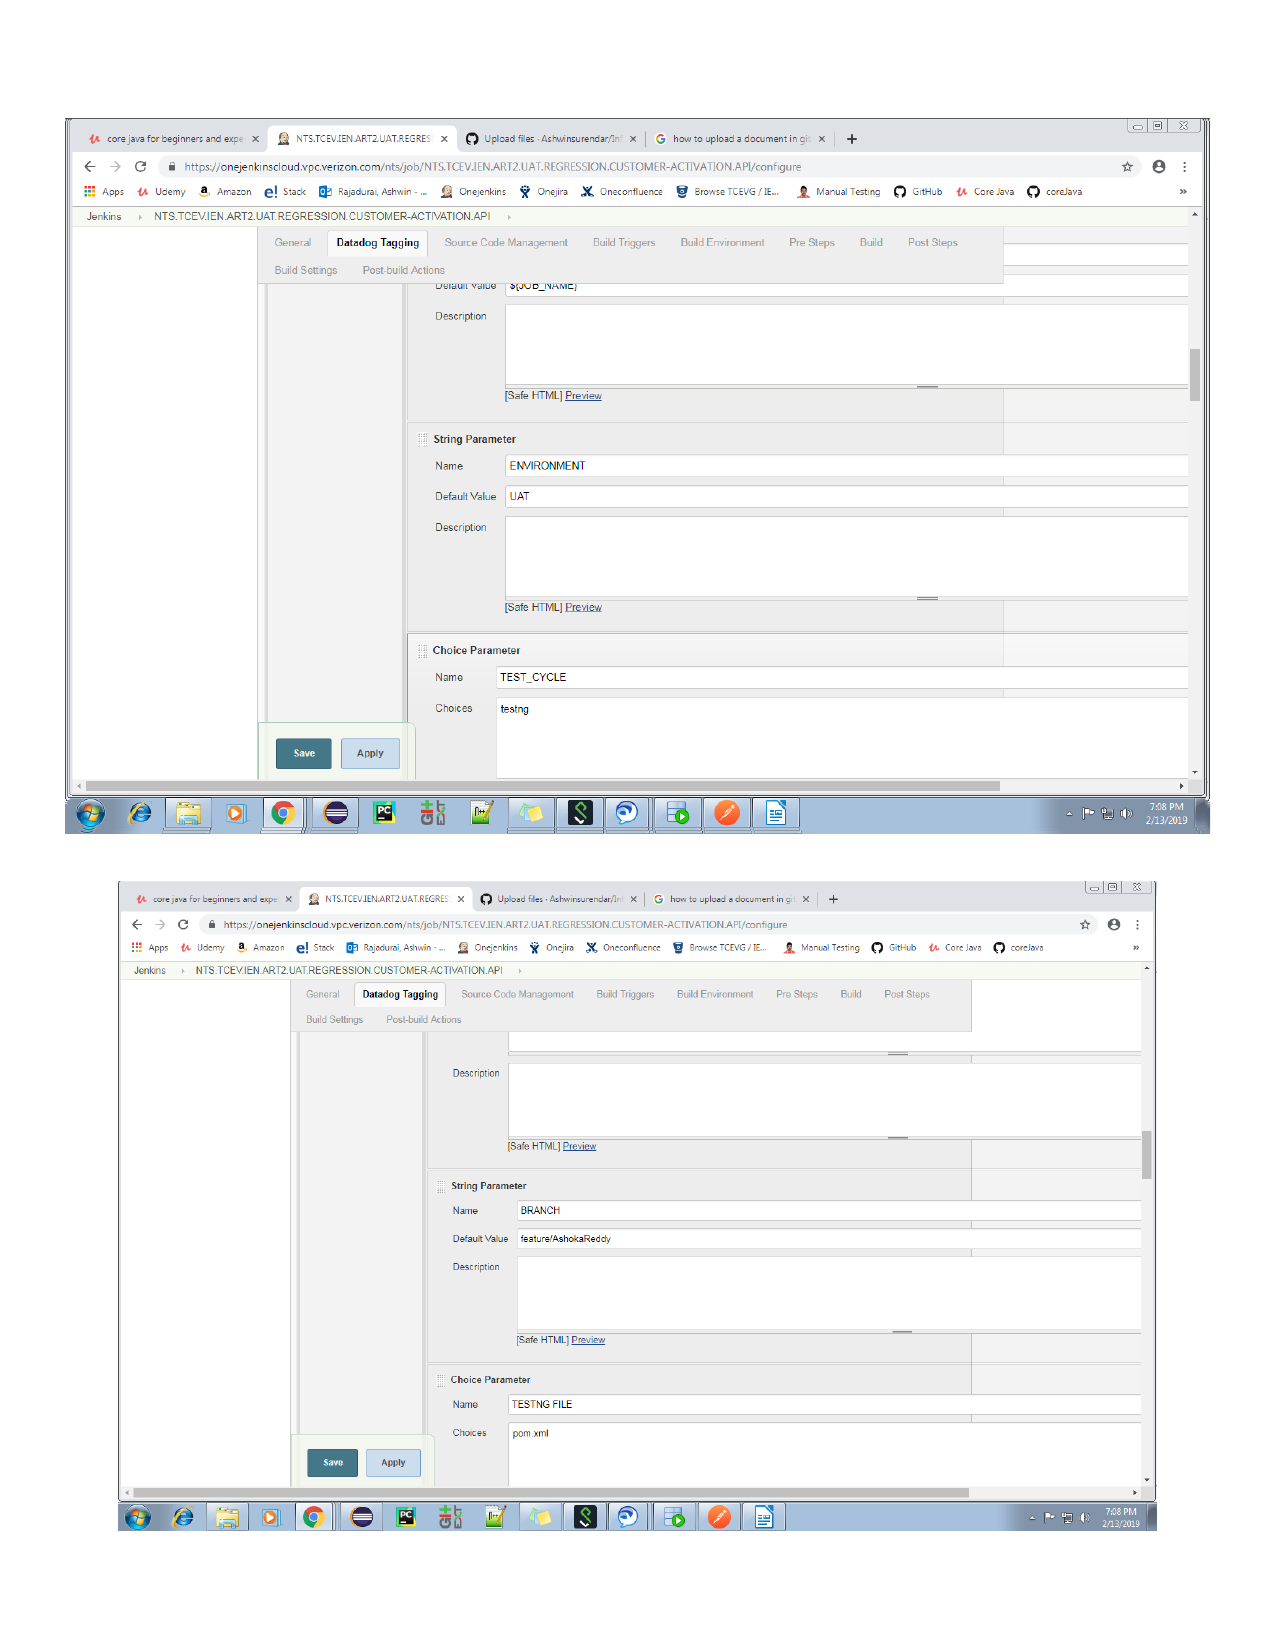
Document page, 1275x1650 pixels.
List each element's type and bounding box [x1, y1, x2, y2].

picture [118, 881, 1157, 1531]
picture [65, 118, 1210, 834]
